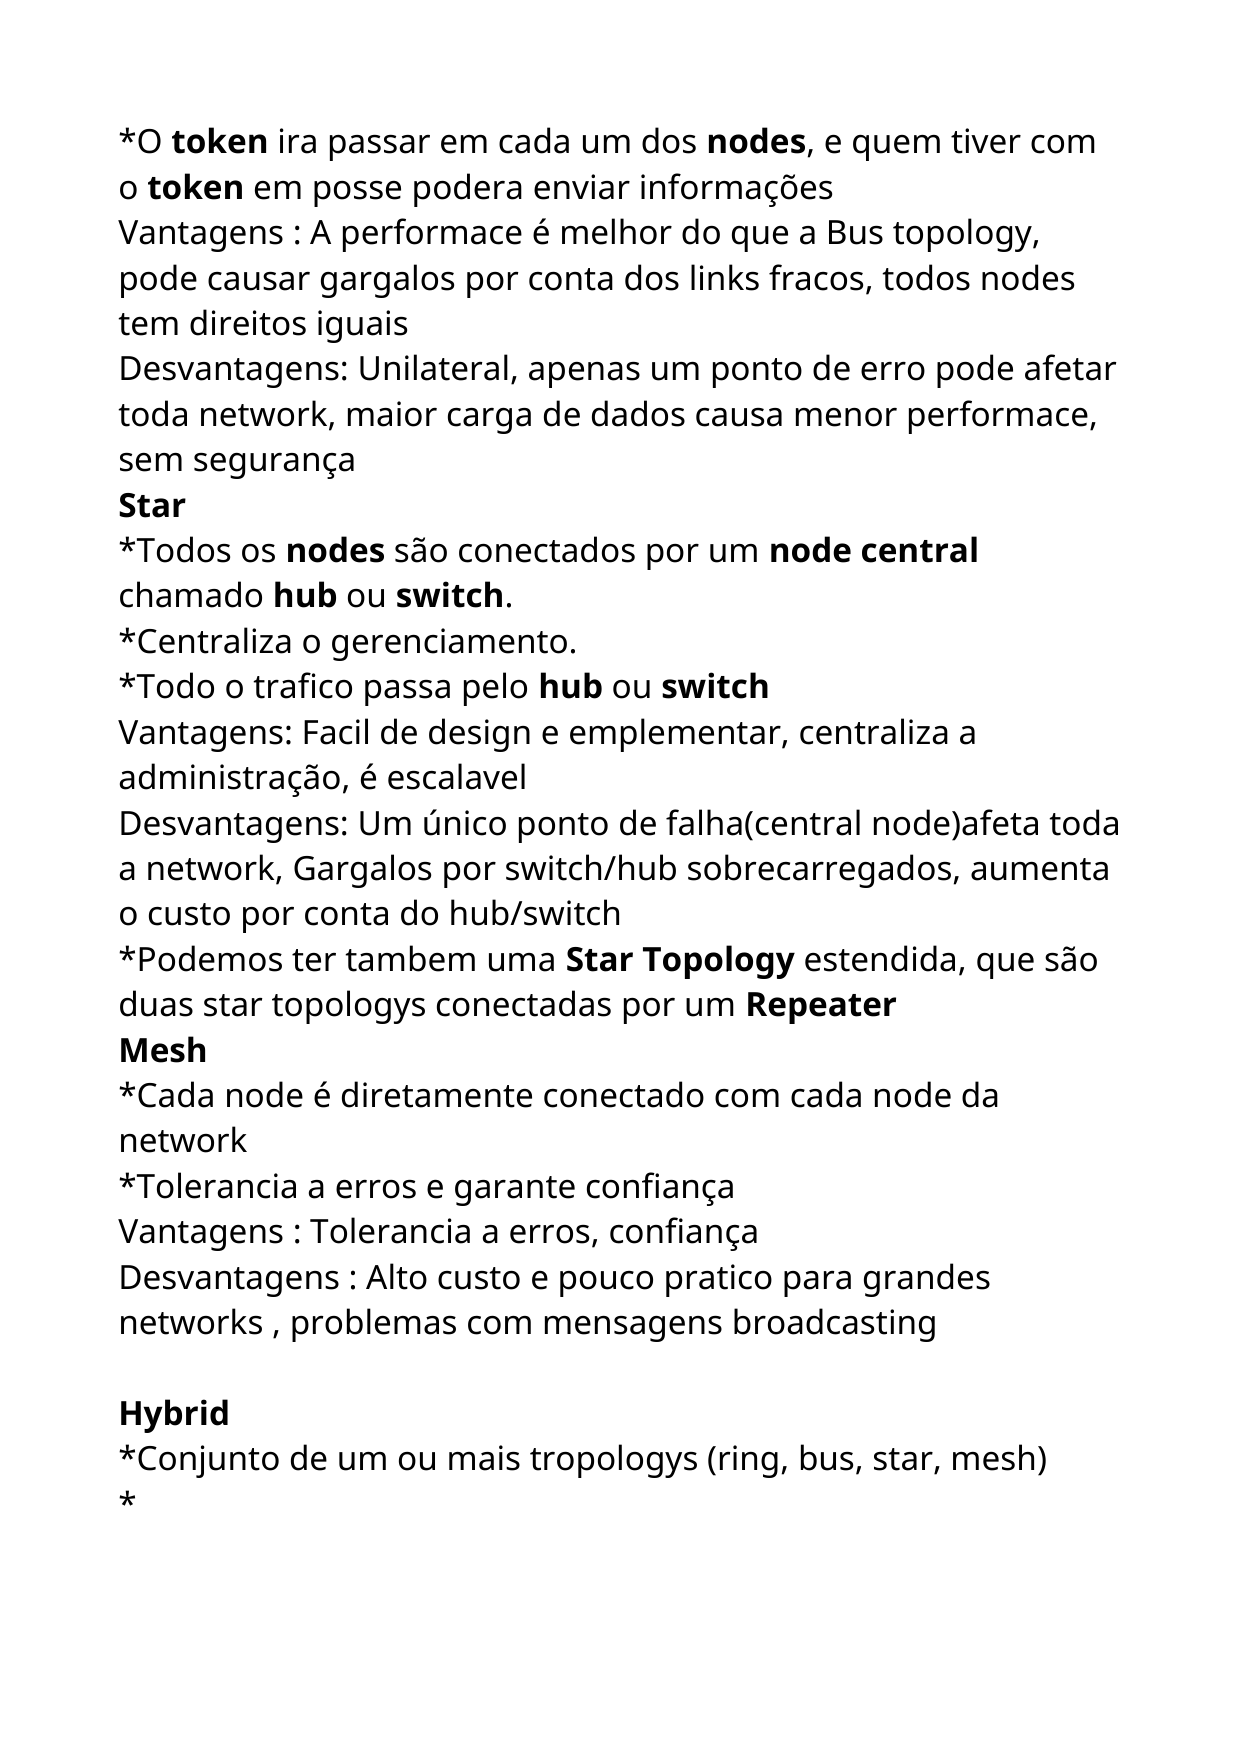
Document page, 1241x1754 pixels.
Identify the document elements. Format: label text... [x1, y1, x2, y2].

text *Cada node é diretamente conectado com cada node da network [118, 1072, 1122, 1163]
text Vantagens: Facil de design e emplementar, centraliza a administração, é escalavel [118, 708, 1122, 799]
text *Centraliza o gerenciamento. [118, 618, 1122, 663]
text Hybrid [118, 1390, 1122, 1435]
text * [118, 1481, 1122, 1526]
text Vantagens : A performace é melhor do que a Bus topology, pode causar gargalos por conta dos links fracos, todos nodes tem direitos iguais [118, 209, 1122, 345]
text *O token ira passar em cada um dos nodes, e quem tiver com o token em posse podera enviar informações [118, 118, 1122, 209]
text Desvantagens : Alto custo e pouco pratico para grandes networks , problemas com mensagens broadcasting [118, 1253, 1122, 1344]
text *Todo o trafico passa pelo hub ou switch [118, 663, 1122, 708]
text Mesh [118, 1026, 1122, 1072]
text Desvantagens: Um único ponto de falha(central node)afeta toda a network, Gargalos por switch/hub sobrecarregados, aumenta o custo por conta do hub/switch [118, 799, 1122, 936]
text *Tolerancia a erros e garante confiança [118, 1163, 1122, 1208]
text Desvantagens: Unilateral, apenas um ponto de erro pode afetar toda network, maior carga de dados causa menor performace, sem segurança [118, 345, 1122, 481]
text Vantagens : Tolerancia a erros, confiança [118, 1208, 1122, 1253]
text *Todos os nodes são conectados por um node central chamado hub ou switch. [118, 527, 1122, 618]
text Star [118, 481, 1122, 527]
text *Conjunto de um ou mais tropologys (ring, bus, star, mesh) [118, 1435, 1122, 1481]
text *Podemos ter tambem uma Star Topology estendida, que são duas star topologys conectadas por um Repeater [118, 936, 1122, 1026]
